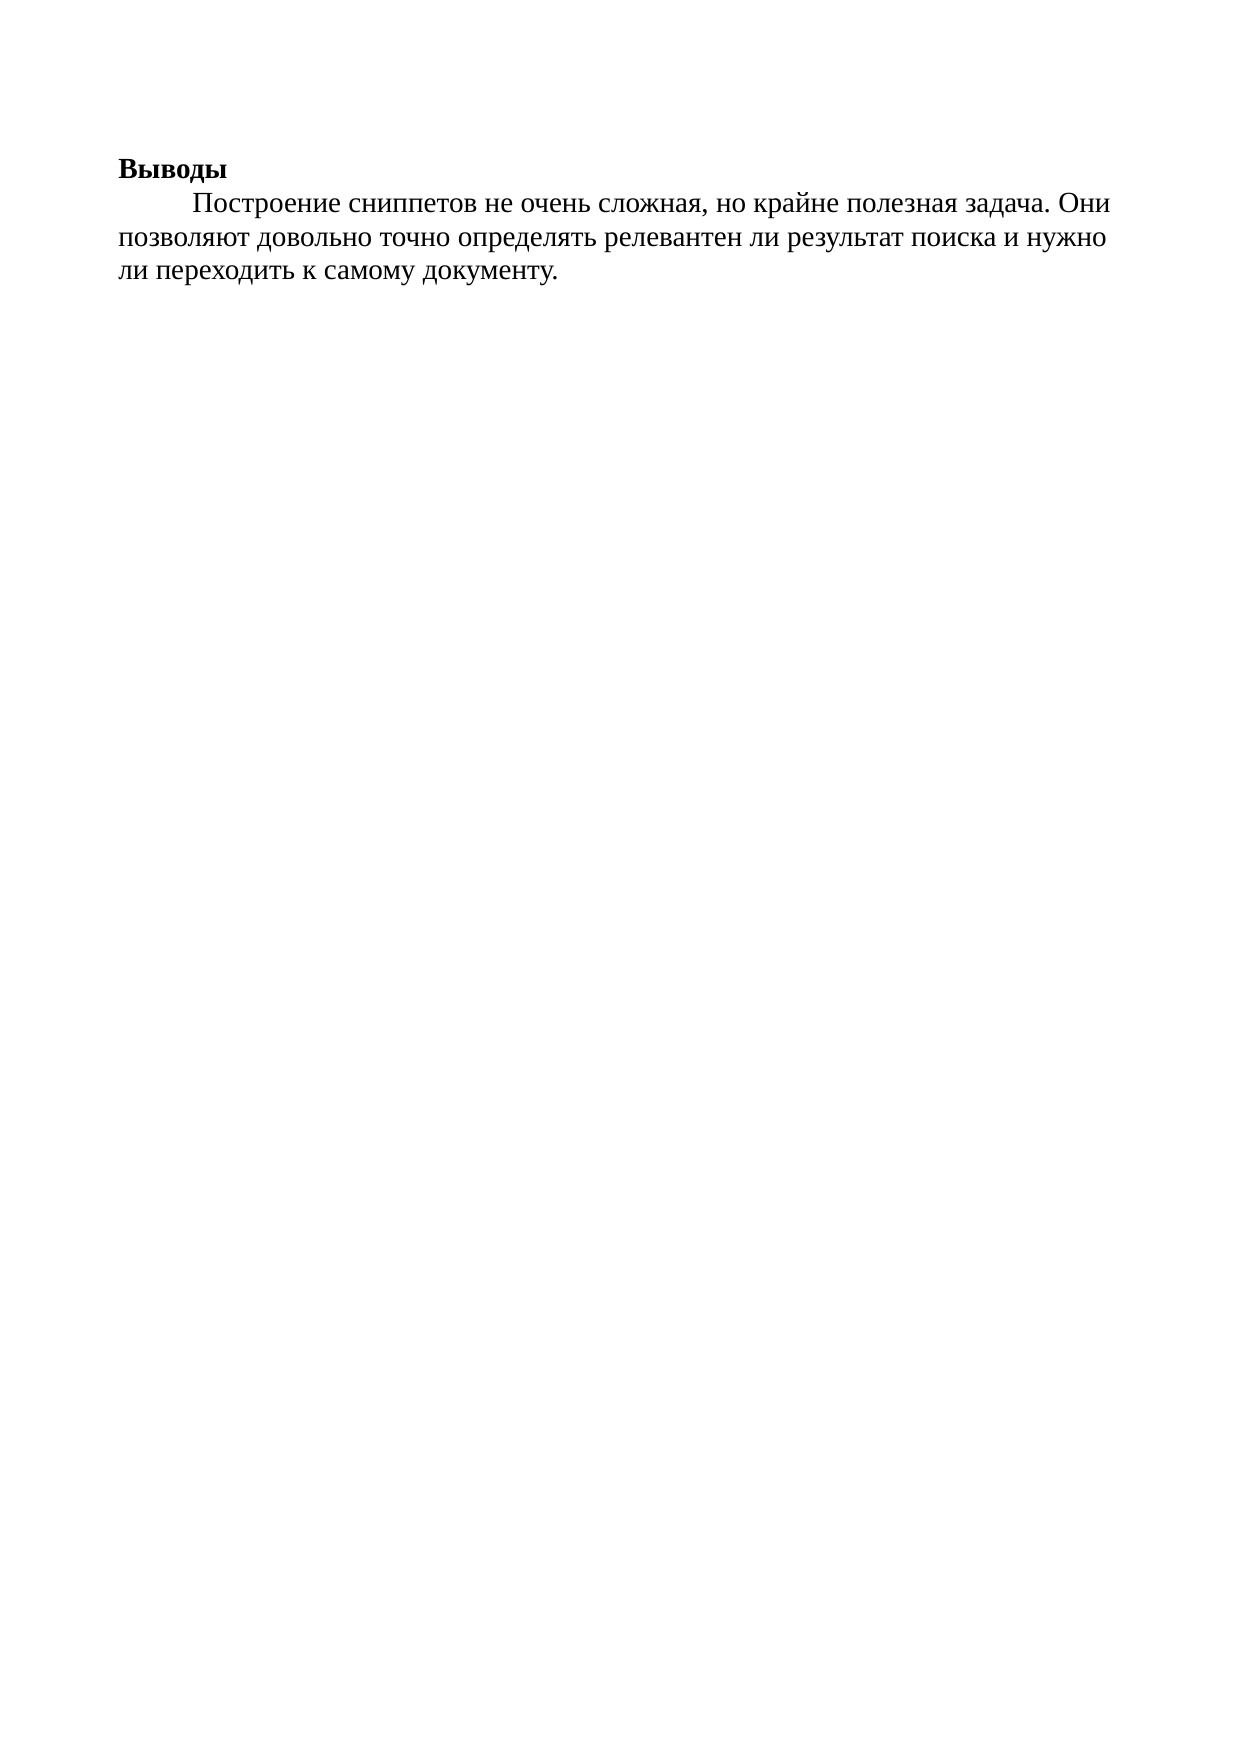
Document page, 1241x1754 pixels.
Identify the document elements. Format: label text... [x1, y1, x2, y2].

text Выводы [118, 152, 1122, 185]
text Построение сниппетов не очень сложная, но крайне полезная задача. Они позволяют довольно точно определять релевантен ли результат поиска и нужно ли переходить к самому документу. [118, 185, 1122, 286]
